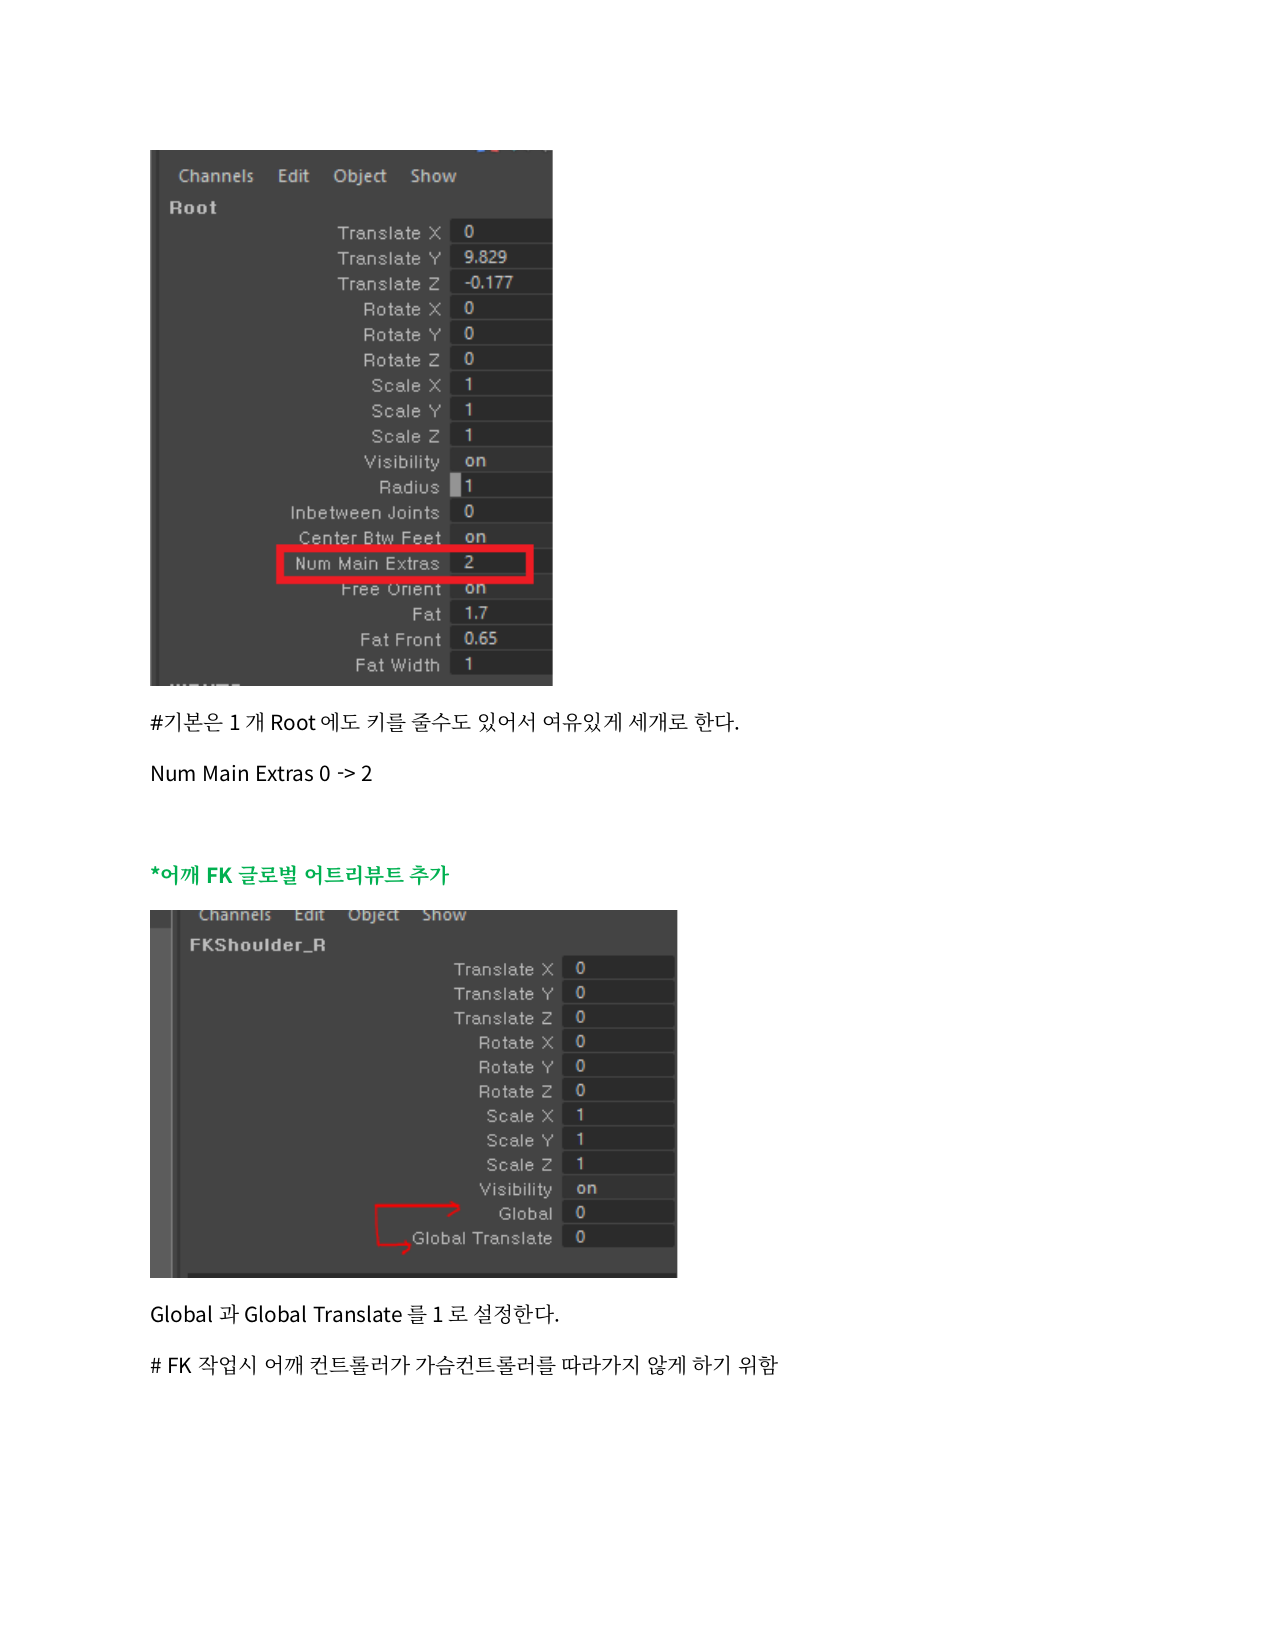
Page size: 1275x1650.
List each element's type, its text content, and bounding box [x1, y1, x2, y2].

text *어깨 FK 글로벌 어트리뷰트 추가 [150, 860, 1125, 890]
text Num Main Extras 0 -> 2 [150, 758, 1125, 788]
text Global 과 Global Translate를 1로 설정한다. [150, 1299, 1125, 1329]
text # FK 작업시 어깨 컨트롤러가 가슴컨트롤러를 따라가지 않게 하기 위함 [150, 1350, 1125, 1380]
text #기본은 1개 Root에도 키를 줄수도 있어서 여유있게 세개로 한다. [150, 707, 1125, 737]
